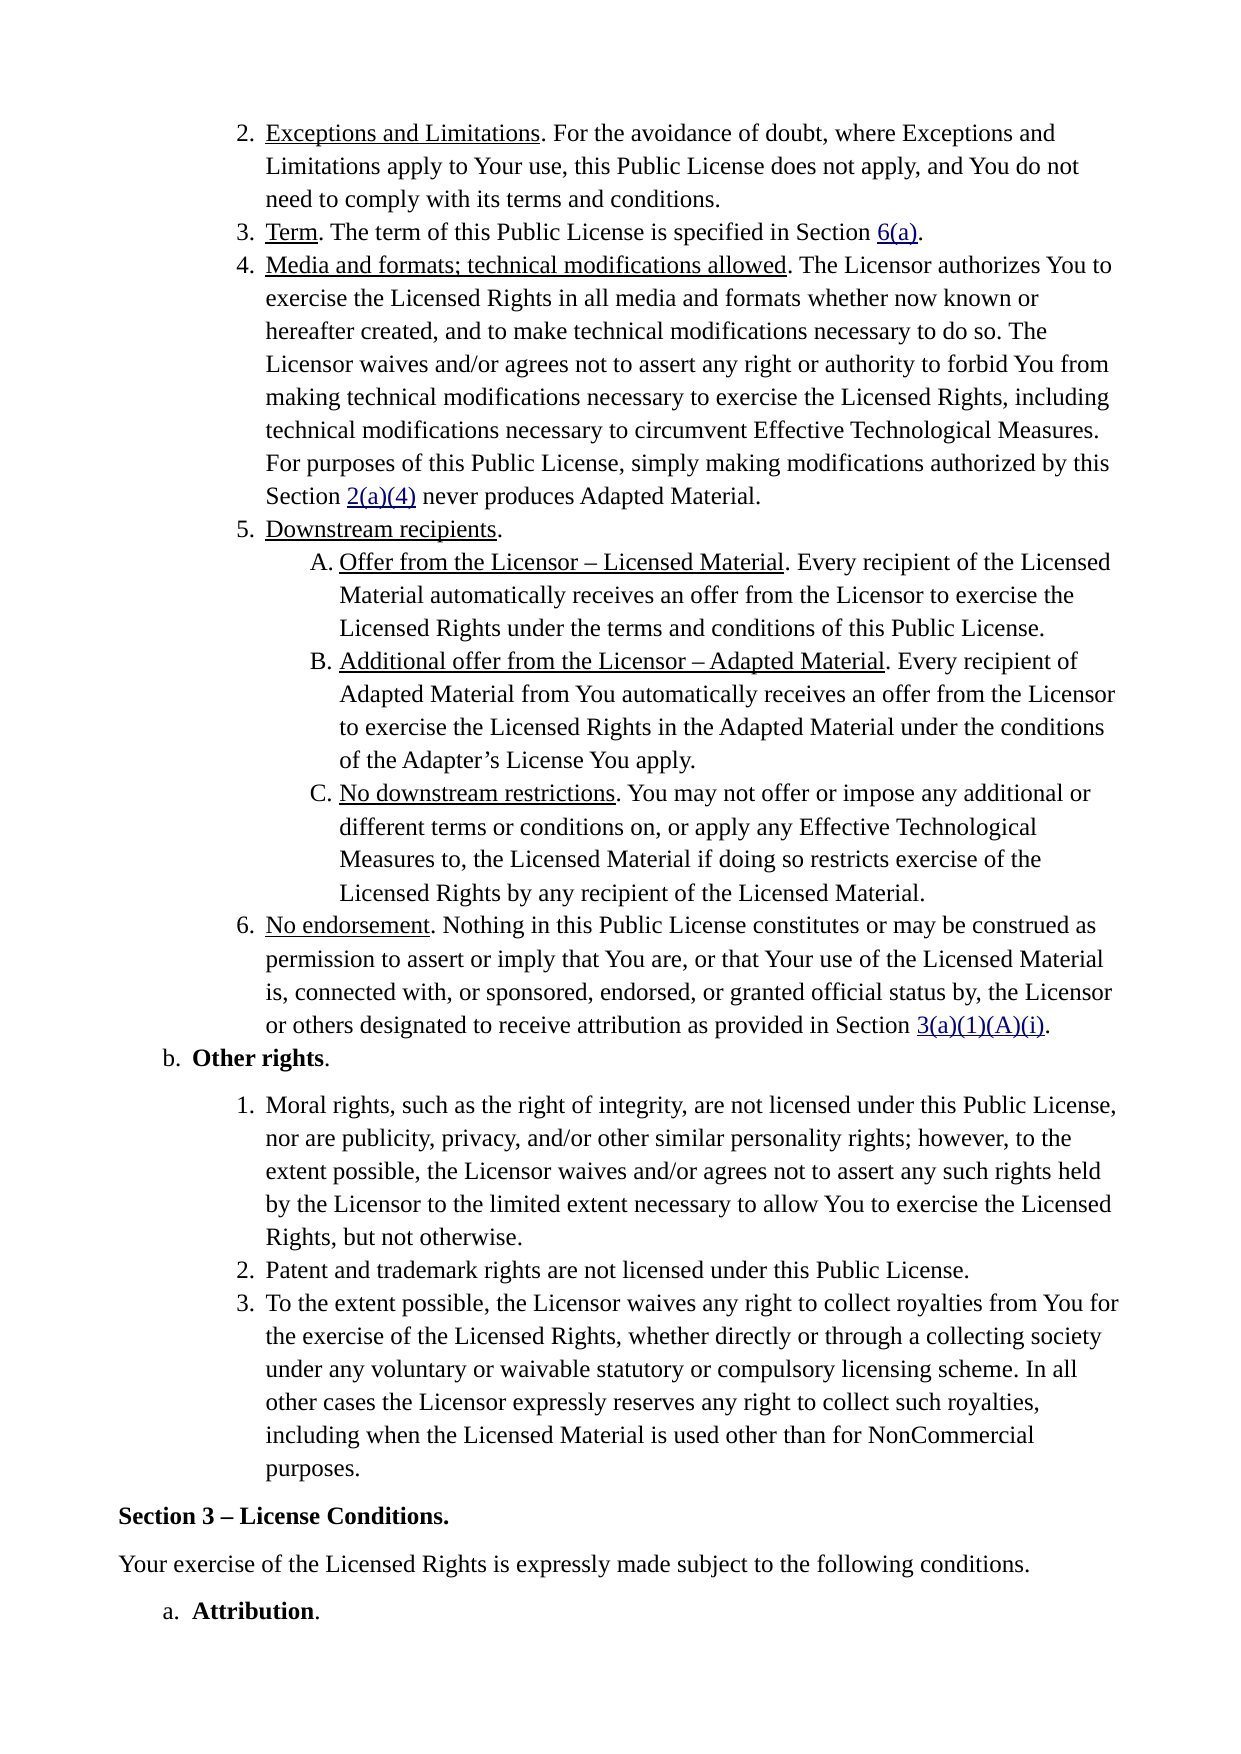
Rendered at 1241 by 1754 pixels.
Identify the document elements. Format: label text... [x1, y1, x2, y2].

list Other rights. [162, 1043, 1122, 1071]
list Moral rights, such as the right of integrity, are not licensed under this Public License, nor are publicity, privacy, and/or other similar personality rights; however, to the extent possible, the Licensor waives and/or agrees not to assert any such rights held by the Licensor to the limited extent necessary to allow You to exercise the Licensed Rights, but not otherwise. [236, 1090, 1122, 1251]
list Media and formats; technical modifications allowed. The Licensor authorizes You to exercise the Licensed Rights in all media and formats whether now known or hereafter created, and to make technical modifications necessary to do so. The Licensor waives and/or agrees not to assert any right or authority to forbid You from making technical modifications necessary to exercise the Licensed Rights, including technical modifications necessary to circumvent Effective Technological Measures. For purposes of this Public License, simply making modifications authorized by this Section 2(a)(4) never produces Adapted Material. [236, 250, 1122, 510]
list Exceptions and Limitations. For the avoidance of doubt, where Exceptions and Limitations apply to Your use, this Public License does not apply, and You do not need to comply with its terms and conditions. [236, 118, 1122, 213]
list To the extent possible, the Licensor waives any right to collect royalties from You for the exercise of the Licensed Rights, whether directly or through a collecting society under any voluntary or waivable statutory or compulsory licensing scheme. In all other cases the Licensor expressly reserves any right to collect such royalties, including when the Licensed Material is used other than for NonCommercial purposes. [236, 1288, 1122, 1482]
text Section 3 – License Conditions. [118, 1501, 1122, 1530]
list Patent and trademark rights are not licensed under this Public License. [236, 1255, 1122, 1284]
list Additional offer from the Licensor – Adapted Material. Every recipient of Adapted Material from You automatically receives an offer from the Licensor to exercise the Licensed Rights in the Adapted Material under the conditions of the Adapter’s License You apply. [309, 646, 1122, 774]
list No endorsement. Nothing in this Public License constitutes or may be construed as permission to assert or imply that You are, or that Your use of the Licensed Material is, connected with, or sponsored, endorsed, or granted official status by, the Licensor or others designated to receive attribution as provided in Section 3(a)(1)(A)(i). [236, 911, 1122, 1038]
text Your exercise of the Licensed Rights is expressly made subject to the following conditions. [118, 1549, 1122, 1577]
list Offer from the Licensor – Licensed Material. Every recipient of the Licensed Material automatically receives an offer from the Licensor to exercise the Licensed Rights under the terms and conditions of this Public License. [309, 547, 1122, 642]
list Term. The term of this Public License is specified in Section 6(a). [236, 217, 1122, 246]
list Downstream recipients. [236, 514, 1122, 543]
list No downstream restrictions. You may not offer or impose any additional or different terms or conditions on, or apply any Effective Technological Measures to, the Licensed Material if doing so restricts exercise of the Licensed Rights by any recipient of the Licensed Material. [309, 778, 1122, 906]
list Attribution. [162, 1596, 1122, 1625]
